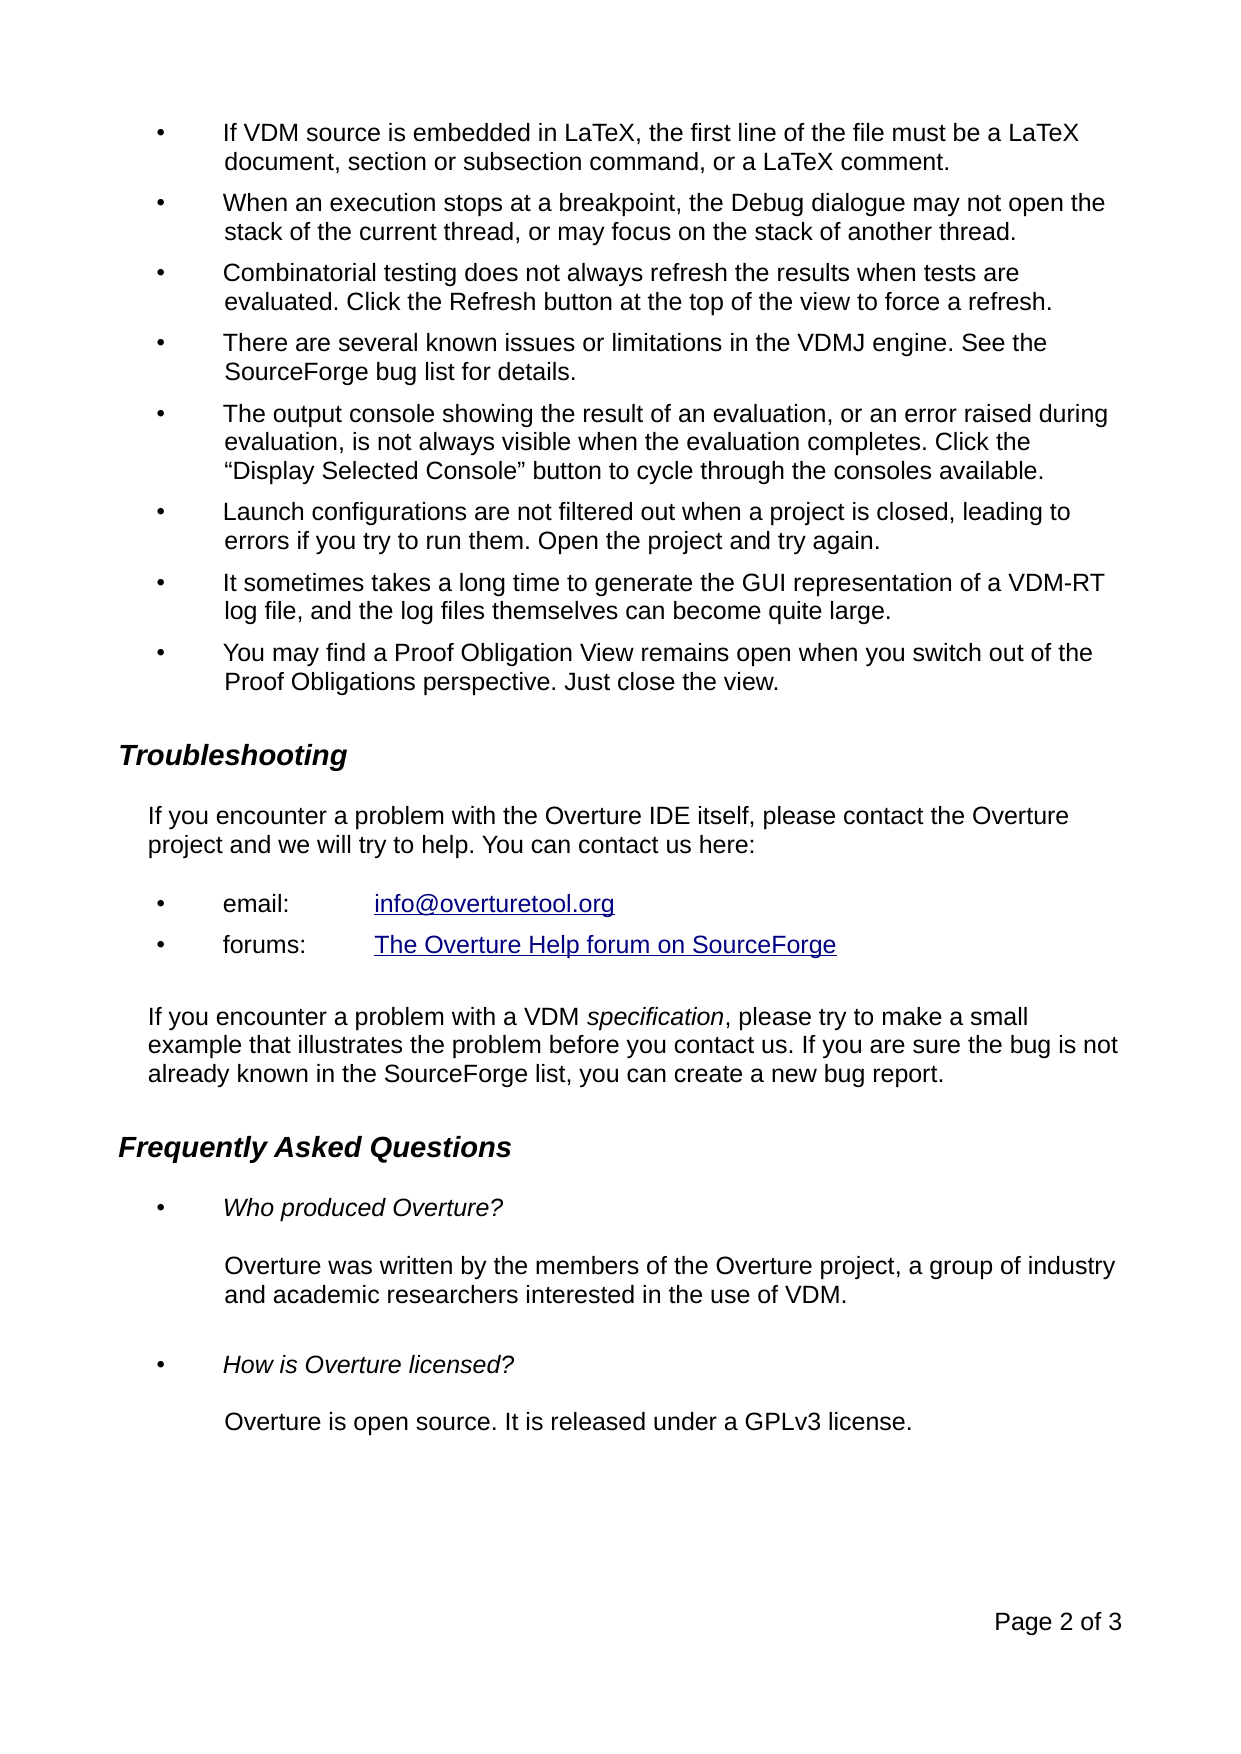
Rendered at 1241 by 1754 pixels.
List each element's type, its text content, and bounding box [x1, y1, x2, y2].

list When an execution stops at a breakpoint, the Debug dialogue may not open the stack of the current thread, or may focus on the stack of another thread. [156, 188, 1122, 246]
list Launch configurations are not filtered out when a project is closed, leading to errors if you try to run them. Open the project and try again. [156, 497, 1122, 555]
list You may find a Proof Obligation View remains open when you switch out of the Proof Obligations perspective. Just close the view. [156, 638, 1122, 695]
list Combinatorial testing does not always refresh the results when tests are evaluated. Click the Refresh button at the top of the view to force a refresh. [156, 258, 1122, 316]
list How is Overture licensed? Overture is open source. It is released under a GPLv3 license. [156, 1349, 1122, 1465]
list forums: The Overture Help forum on SourceForge [156, 930, 1122, 959]
subtitle Frequently Asked Questions [118, 1130, 1122, 1163]
list Who produced Overture? Overture was written by the members of the Overture project, a group of industry and academic researchers interested in the use of VDM. [156, 1193, 1122, 1337]
list If VDM source is embedded in LaTeX, the first line of the file must be a LaTeX document, section or subsection command, or a LaTeX comment. [156, 118, 1122, 176]
list There are several known issues or limitations in the VDMJ engine. See the SourceForge bug list for details. [156, 328, 1122, 386]
list The output console showing the result of an evaluation, or an error raised during evaluation, is not always visible when the evaluation completes. Click the “Display Selected Console” button to cycle through the consoles available. [156, 398, 1122, 485]
text If you encounter a problem with the Overture IDE itself, please contact the Overture project and we will try to help. You can contact us here: [148, 801, 1122, 859]
list email: info@overturetool.org [156, 889, 1122, 918]
list It sometimes takes a long time to generate the GUI representation of a VDM-RT log file, and the log files themselves can become quite large. [156, 567, 1122, 625]
text If you encounter a problem with a VDM specification, please try to make a small example that illustrates the problem before you contact us. If you are sure the bug is not already known in the SourceForge list, you can create a new bug report. [148, 1001, 1122, 1088]
subtitle Troubleshooting [118, 738, 1122, 771]
